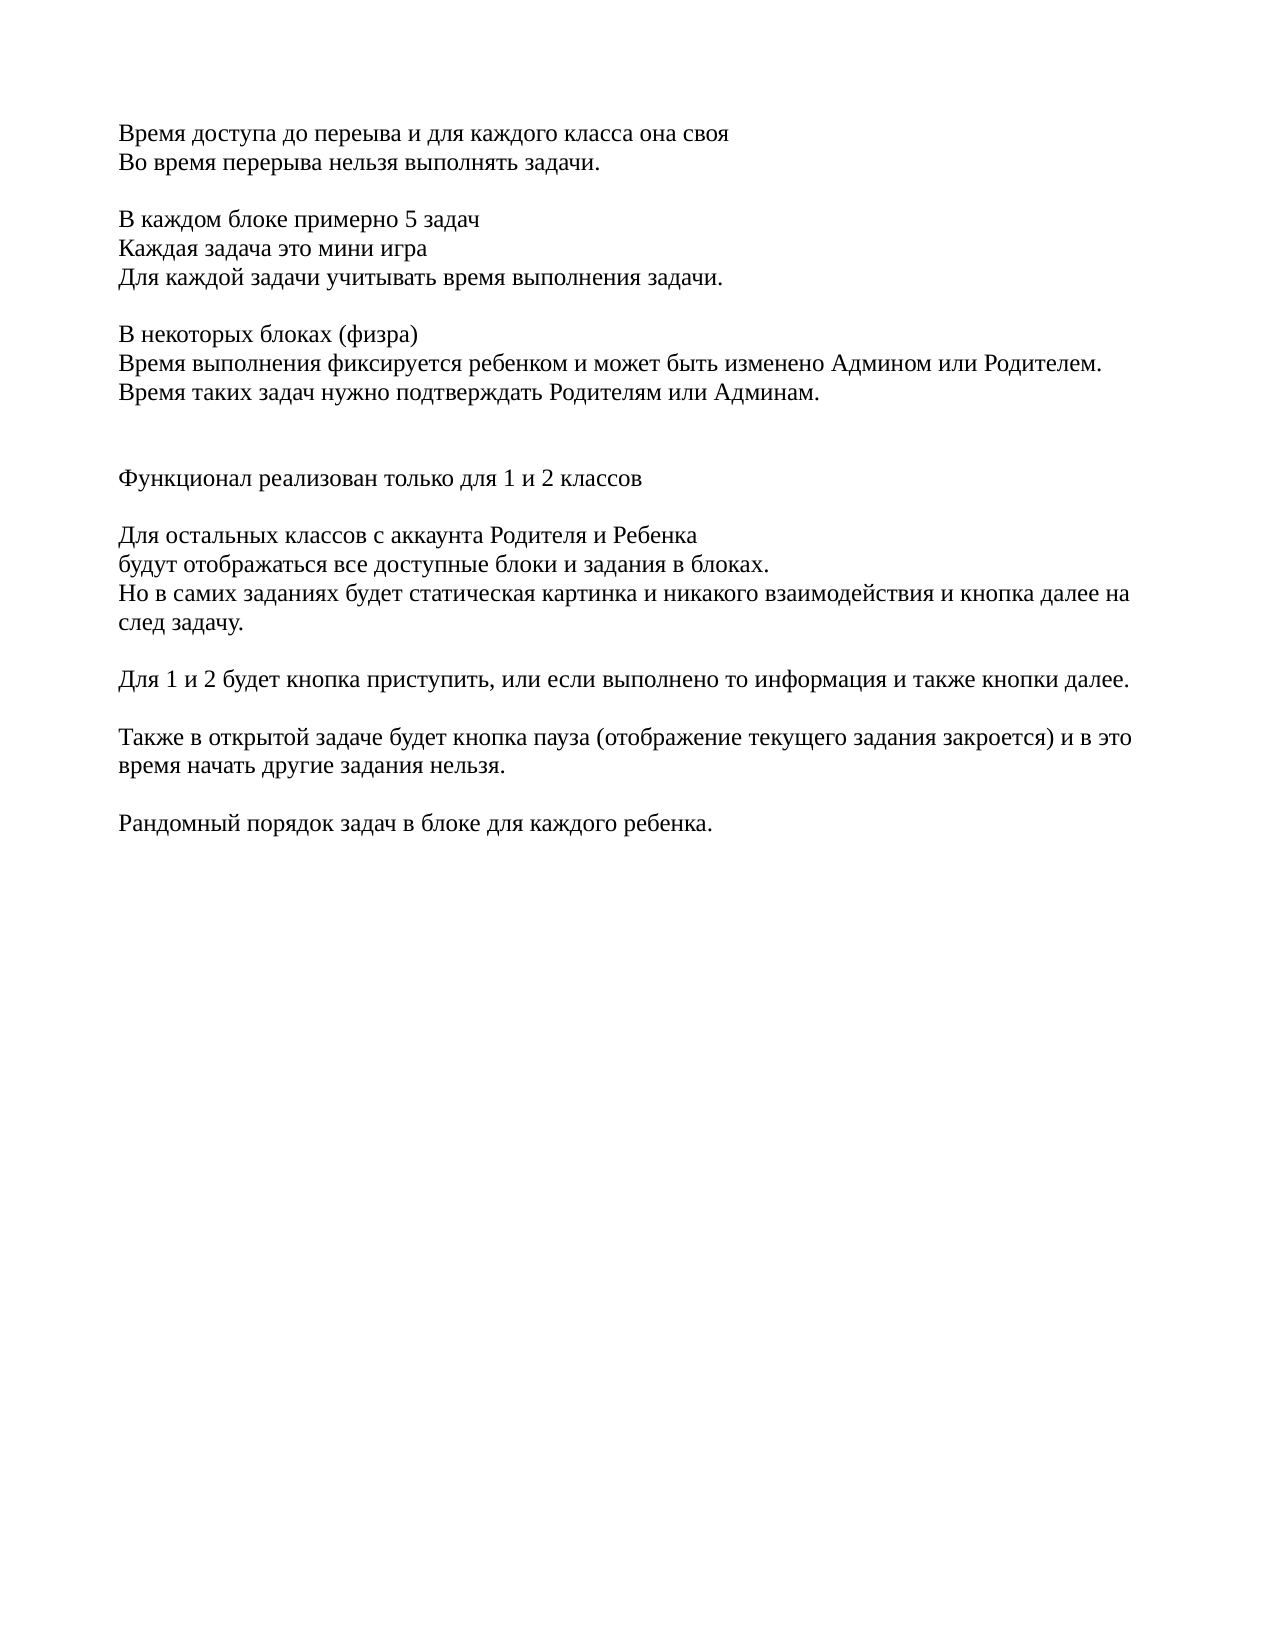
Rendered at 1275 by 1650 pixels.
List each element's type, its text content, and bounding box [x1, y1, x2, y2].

text Но в самих заданиях будет статическая картинка и никакого взаимодействия и кнопка далее на след задачу. [118, 578, 1157, 636]
text Время доступа до переыва и для каждого класса она своя [118, 118, 1157, 147]
text Каждая задача это мини игра [118, 233, 1157, 262]
text В некоторых блоках (физра) [118, 319, 1157, 348]
text будут отображаться все доступные блоки и задания в блоках. [118, 549, 1157, 578]
text Рандомный порядок задач в блоке для каждого ребенка. [118, 808, 1157, 837]
text Для остальных классов с аккаунта Родителя и Ребенка [118, 521, 1157, 549]
text Также в открытой задаче будет кнопка пауза (отображение текущего задания закроется) и в это время начать другие задания нельзя. [118, 722, 1157, 779]
text Во время перерыва нельзя выполнять задачи. [118, 147, 1157, 176]
text Для каждой задачи учитывать время выполнения задачи. [118, 262, 1157, 291]
text Для 1 и 2 будет кнопка приступить, или если выполнено то информация и также кнопки далее. [118, 664, 1157, 693]
text В каждом блоке примерно 5 задач [118, 204, 1157, 233]
text Функционал реализован только для 1 и 2 классов [118, 463, 1157, 492]
text Время выполнения фиксируется ребенком и может быть изменено Админом или Родителем. Время таких задач нужно подтверждать Родителям или Админам. [118, 348, 1157, 406]
